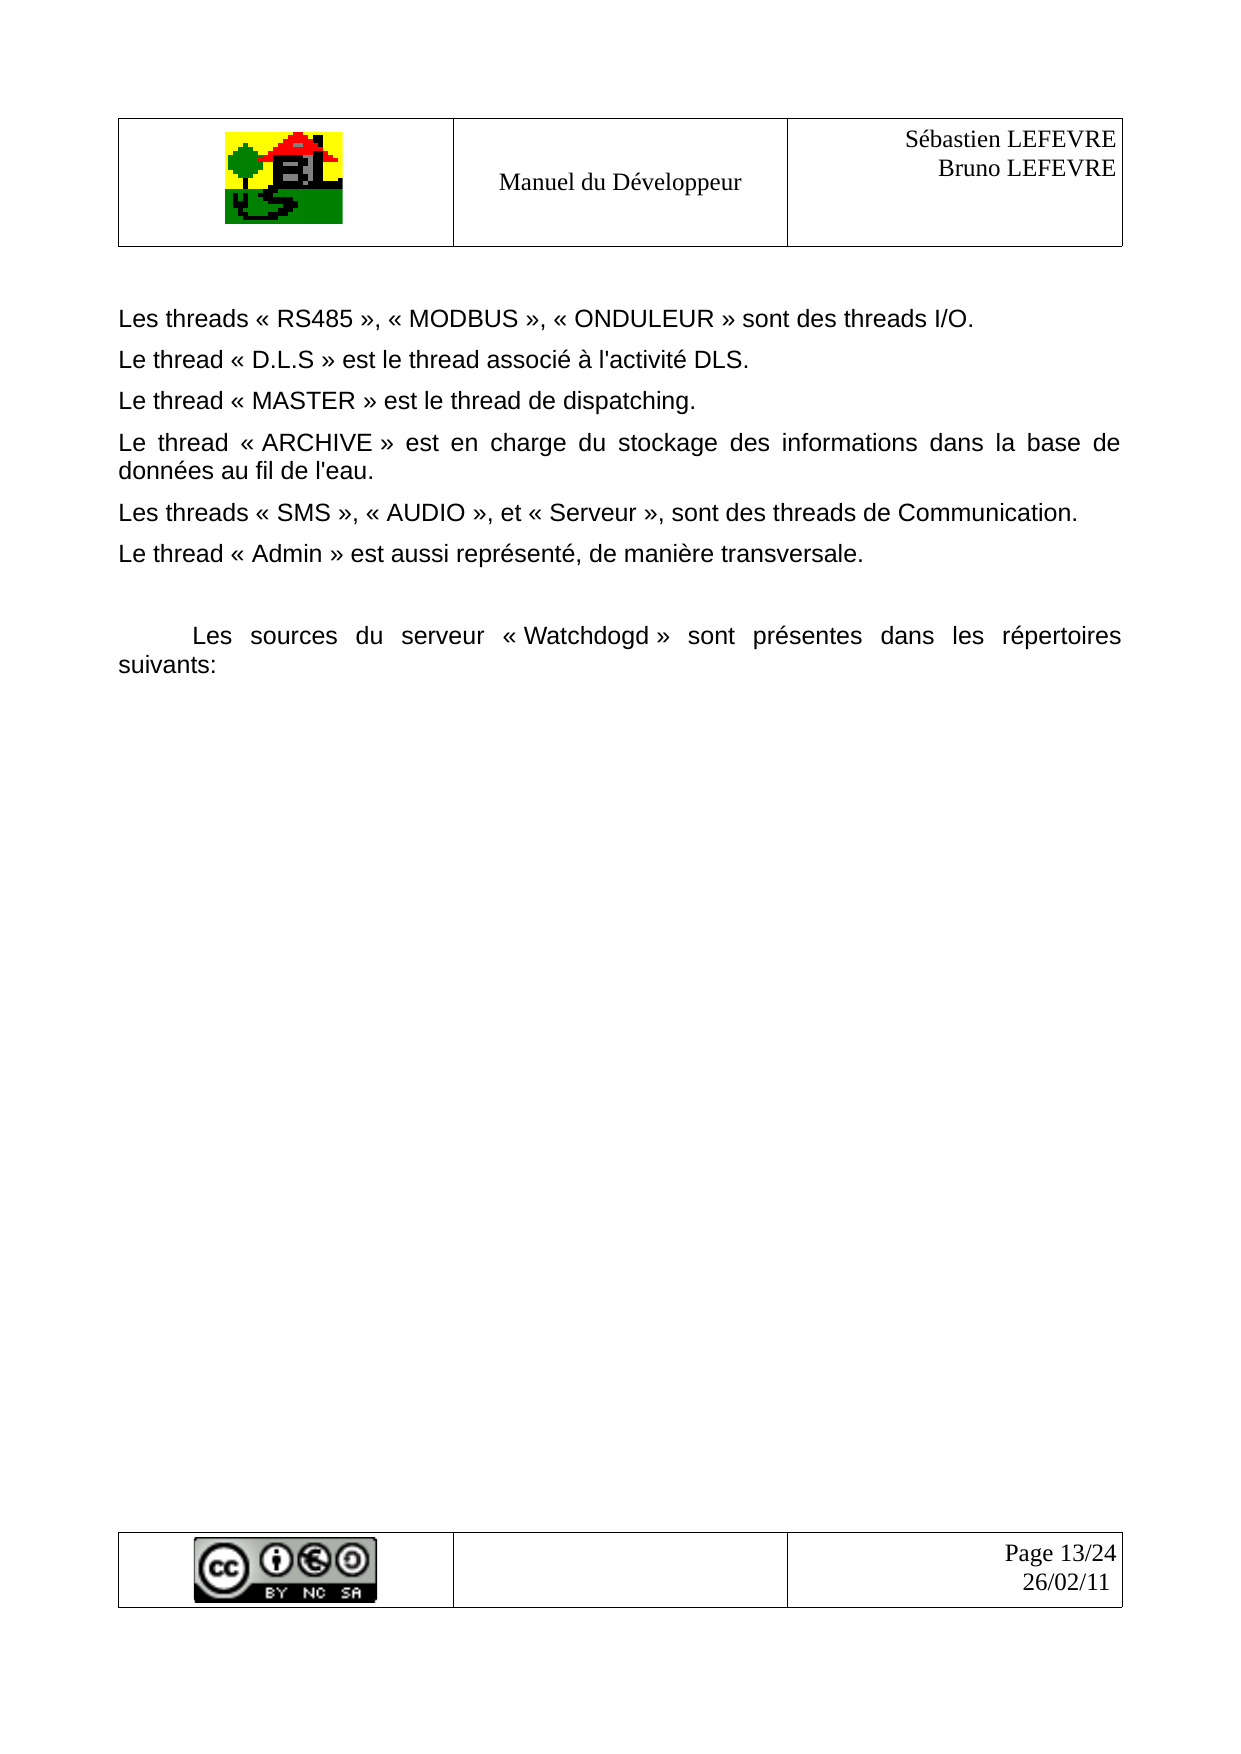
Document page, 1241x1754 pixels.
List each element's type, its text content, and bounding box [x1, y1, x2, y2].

text Le thread « D.L.S » est le thread associé à l'activité DLS. [118, 345, 1122, 374]
picture [225, 132, 343, 224]
text Le thread « Admin » est aussi représenté, de manière transversale. [118, 539, 1122, 568]
text Les threads « RS485 », « MODBUS », « ONDULEUR » sont des threads I/O. [118, 304, 1122, 333]
text Les sources du serveur « Watchdogd » sont présentes dans les répertoires suivants: [118, 621, 1122, 679]
text Le thread « ARCHIVE » est en charge du stockage des informations dans la base de données au fil de l'eau. [118, 428, 1122, 485]
picture [193, 1537, 378, 1603]
text Les threads « SMS », « AUDIO », et « Serveur », sont des threads de Communication. [118, 498, 1122, 526]
text Le thread « MASTER » est le thread de dispatching. [118, 386, 1122, 415]
